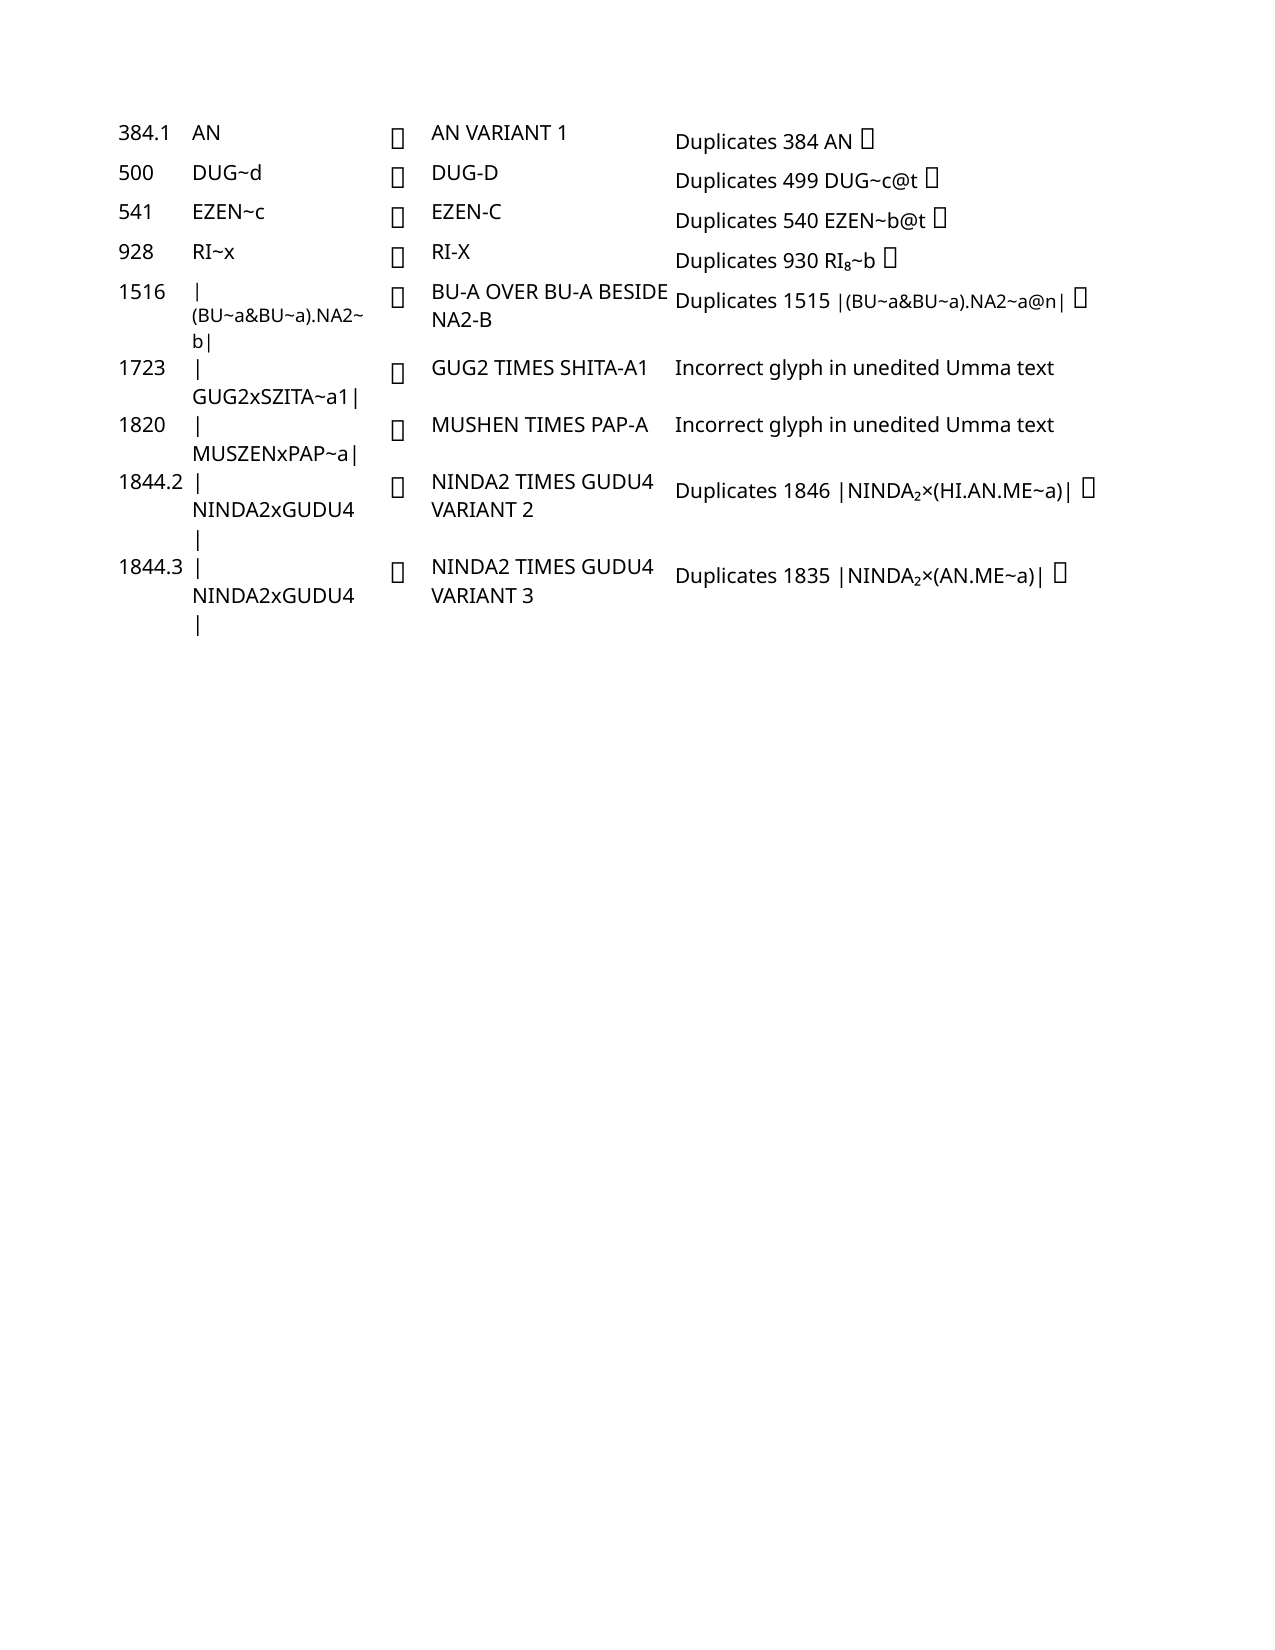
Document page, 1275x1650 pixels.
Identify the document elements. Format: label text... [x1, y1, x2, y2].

table_header AN [192, 118, 364, 158]
table_cell NINDA2 TIMES GUDU4 VARIANT 3 [431, 553, 675, 638]
table_cell |(BU~a&BU~a).NA2~b| [192, 277, 364, 353]
table_cell 500 [118, 158, 192, 197]
table_cell 1844.2 [118, 467, 192, 552]
table_cell RI~x [192, 237, 364, 277]
table_cell |NINDA2xGUDU4| [192, 467, 364, 552]
table_cell 1516 [118, 277, 192, 353]
table_cell 𒵃 [364, 354, 431, 410]
table_header AN VARIANT 1 [431, 118, 675, 158]
table_cell 𒶧 [364, 410, 431, 467]
table_cell 1723 [118, 354, 192, 410]
table_cell 1844.3 [118, 553, 192, 638]
table_cell EZEN-C [431, 198, 675, 237]
table_cell EZEN~c [192, 198, 364, 237]
table_cell Duplicates 1515 |(BU~a&BU~a).NA2~a@n| 𒱢 [675, 277, 1157, 353]
table_cell 1820 [118, 410, 192, 467]
table_header 384.1 [118, 118, 192, 158]
table_cell |NINDA2xGUDU4| [192, 553, 364, 638]
table_header 𒜐 [364, 118, 431, 158]
table_cell DUG~d [192, 158, 364, 197]
table_cell GUG2 TIMES SHITA-A1 [431, 354, 675, 410]
table_cell MUSHEN TIMES PAP-A [431, 410, 675, 467]
table_cell Duplicates 1835 |NINDA₂×(AN.ME~a)| 𒶶 [675, 553, 1157, 638]
table_cell |MUSZENxPAP~a| [192, 410, 364, 467]
table_cell RI-X [431, 237, 675, 277]
table_cell 𒟐 [364, 198, 431, 237]
table_cell 𒷁 [364, 467, 431, 552]
table_cell 𒱣 [364, 277, 431, 353]
table_cell Duplicates 499 DUG~c@t 𒞟 [675, 158, 1157, 197]
table_header Duplicates 384 AN 𒜏 [675, 118, 1157, 158]
table_cell 𒞠 [364, 158, 431, 197]
table_cell Duplicates 540 EZEN~b@t 𒟏 [675, 198, 1157, 237]
table_cell DUG-D [431, 158, 675, 197]
table_cell 928 [118, 237, 192, 277]
table_cell Incorrect glyph in unedited Umma text [675, 410, 1157, 467]
table_cell Duplicates 1846 |NINDA₂×(HI.AN.ME~a)| 𒷄 [675, 467, 1157, 552]
table_cell 𒦤 [364, 237, 431, 277]
table_cell 𒷂 [364, 553, 431, 638]
table_cell 541 [118, 198, 192, 237]
table_cell |GUG2xSZITA~a1| [192, 354, 364, 410]
table_cell BU-A OVER BU-A BESIDE NA2-B [431, 277, 675, 353]
table_cell Incorrect glyph in unedited Umma text [675, 354, 1157, 410]
table_cell NINDA2 TIMES GUDU4 VARIANT 2 [431, 467, 675, 552]
table_cell Duplicates 930 RI₈~b 𒦦 [675, 237, 1157, 277]
